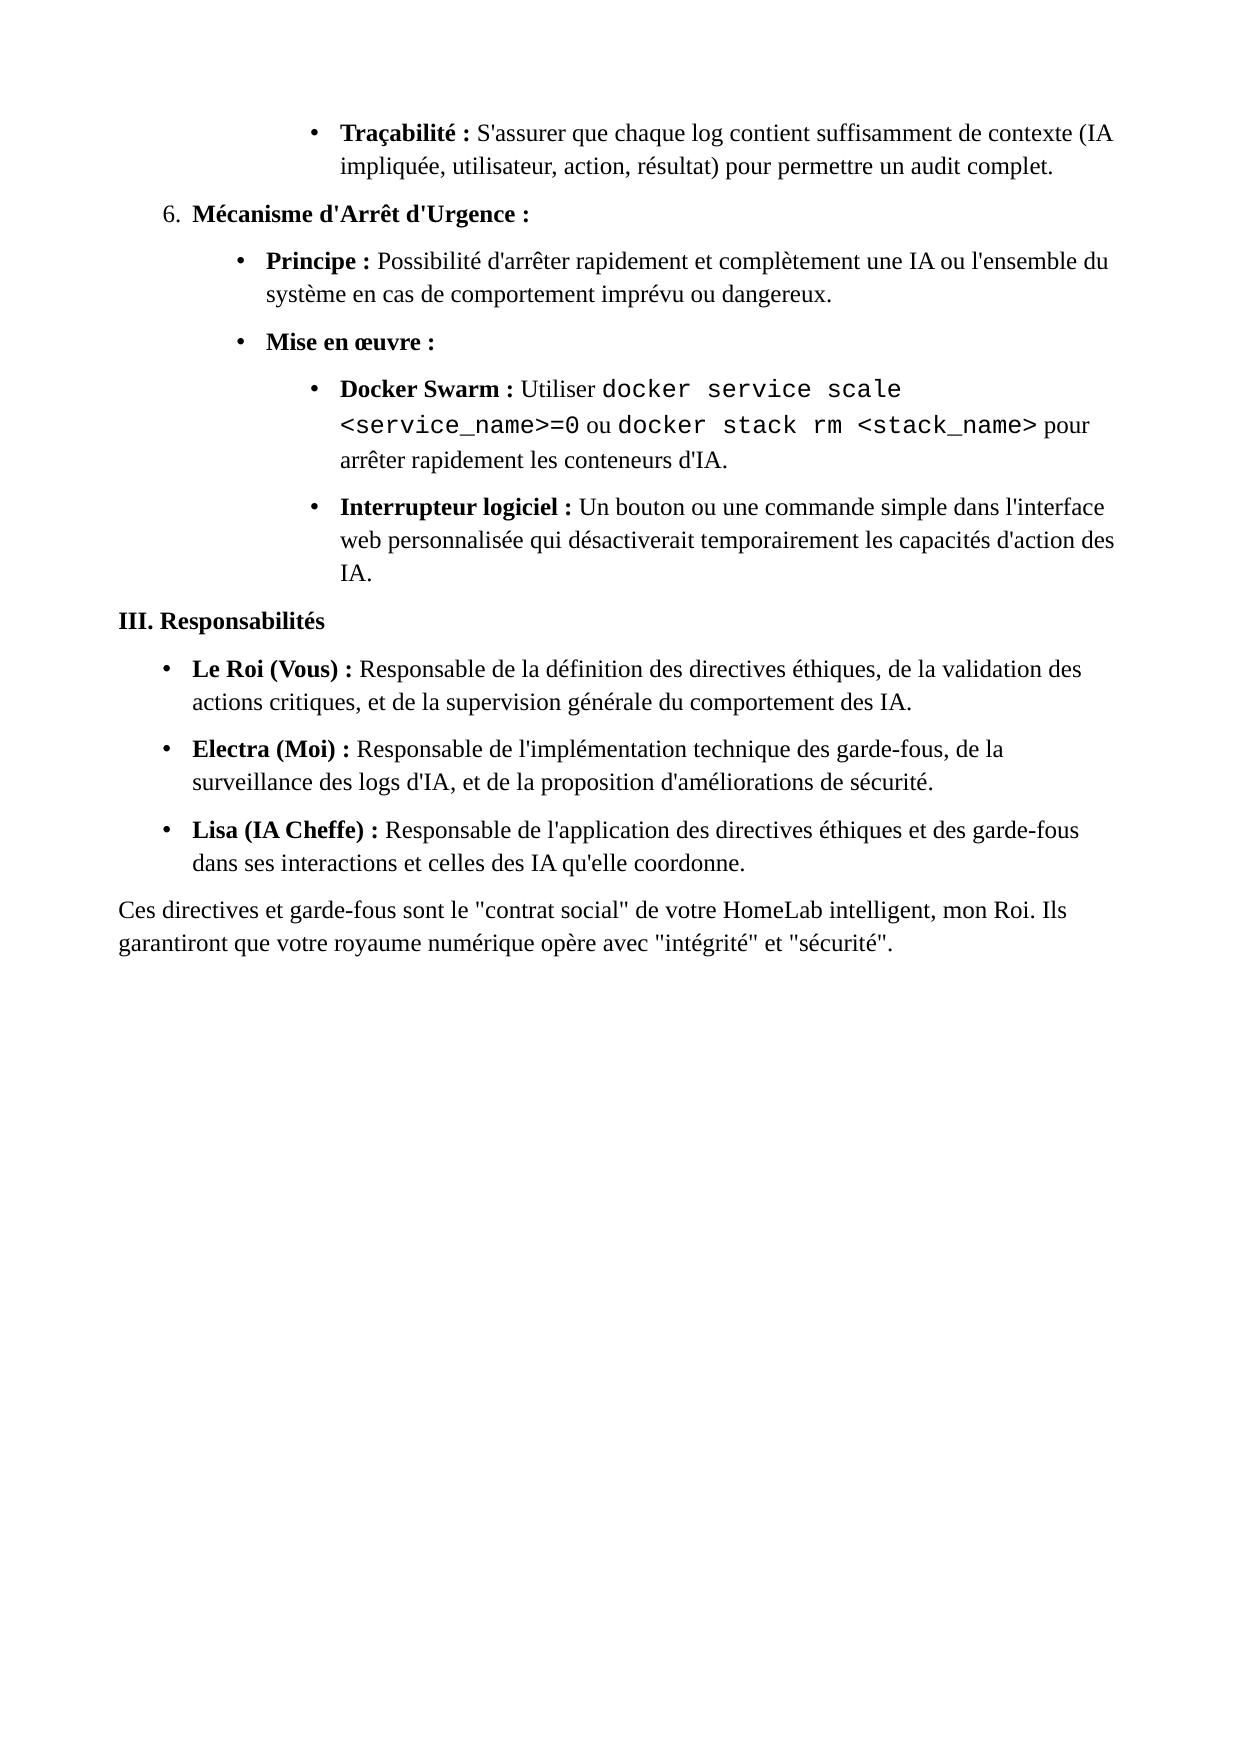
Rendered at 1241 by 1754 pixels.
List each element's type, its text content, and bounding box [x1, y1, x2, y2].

list Mise en œuvre : [236, 327, 1122, 356]
text Ces directives et garde-fous sont le "contrat social" de votre HomeLab intelligent, mon Roi. Ils garantiront que votre royaume numérique opère avec "intégrité" et "sécurité". [118, 896, 1122, 957]
list Traçabilité : S'assurer que chaque log contient suffisamment de contexte (IA impliquée, utilisateur, action, résultat) pour permettre un audit complet. [310, 118, 1122, 180]
list Lisa (IA Cheffe) : Responsable de l'application des directives éthiques et des garde-fous dans ses interactions et celles des IA qu'elle coordonne. [162, 815, 1122, 877]
list Docker Swarm : Utiliser docker service scale <service_name>=0 ou docker stack rm <stack_name> pour arrêter rapidement les conteneurs d'IA. [310, 374, 1122, 473]
list Le Roi (Vous) : Responsable de la définition des directives éthiques, de la validation des actions critiques, et de la supervision générale du comportement des IA. [162, 654, 1122, 715]
list Interrupteur logiciel : Un bouton ou une commande simple dans l'interface web personnalisée qui désactiverait temporairement les capacités d'action des IA. [310, 492, 1122, 587]
list Mécanisme d'Arrêt d'Urgence : [162, 199, 1122, 227]
list Electra (Moi) : Responsable de l'implémentation technique des garde-fous, de la surveillance des logs d'IA, et de la proposition d'améliorations de sécurité. [162, 734, 1122, 796]
list Principe : Possibilité d'arrêter rapidement et complètement une IA ou l'ensemble du système en cas de comportement imprévu ou dangereux. [236, 246, 1122, 308]
subtitle III. Responsabilités [118, 606, 1122, 635]
